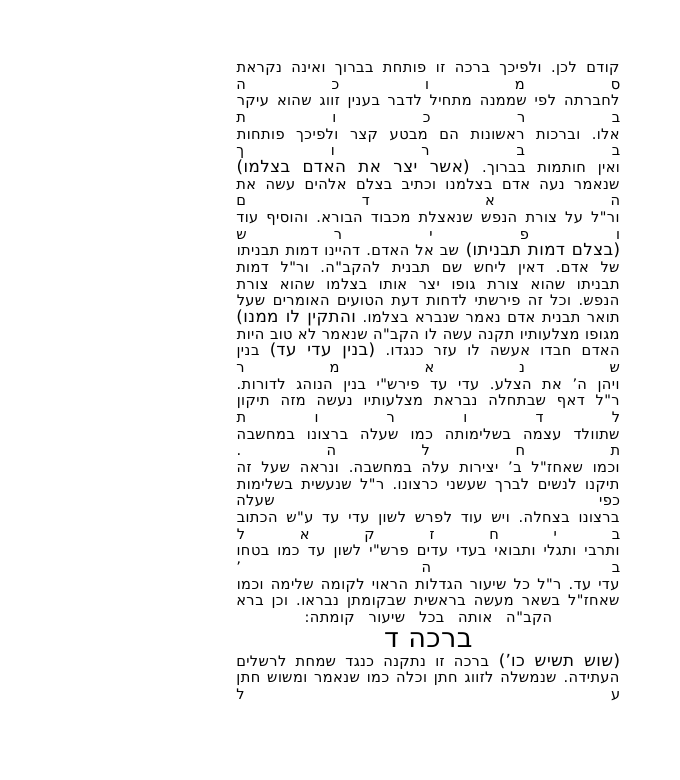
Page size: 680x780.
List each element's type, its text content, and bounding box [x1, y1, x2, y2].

text קודם לכן. ולפיכך ברכה זו פותחת בברוך ואינה נקראת סמוכה [236, 59, 620, 92]
text (בצלם דמות תבניתו) שב אל האדם. דהיינו דמות תבניתו [236, 242, 620, 259]
text של אדם. דאין ליחש שם תבנית להקב"ה. ור"ל דמות [236, 259, 620, 276]
text (שוש תשיש כו’) ברכה זו נתקנה כנגד שמחת לרשלים [236, 653, 620, 669]
text ואין חותמות בברוך. (אשר יצר את האדם בצלמו) [236, 159, 620, 176]
text לחברתה לפי שממנה מתחיל לדבר בענין זווג שהוא עיקר ברכות [236, 92, 620, 126]
text תבניתו שהוא צורת גופו יצר אותו בצלמו שהוא צורת [236, 276, 620, 292]
text שתוולד עצמה בשלימותה כמו שעלה ברצונו במחשבה תחלה. [236, 426, 620, 459]
text וכמו שאחז"ל ב’ יצירות עלה במחשבה. ונראה שעל זה תיקנו לנשים לברך שעשני כרצונו. ר"ל שנעשית בשלימות כפי שעלה [236, 459, 620, 509]
text ברכה ד [236, 626, 620, 653]
text הקב"ה אותה בכל שיעור קומתה: [236, 609, 620, 626]
text שאחז"ל בשאר מעשה בראשית שבקומתן נבראו. וכן ברא [236, 592, 620, 609]
text ר"ל דאף שבתחלה נבראת מצלעותיו נעשה מזה תיקון לדורות [236, 392, 620, 426]
text העתידה. שנמשלה לזווג חתן וכלה כמו שנאמר ומשוש חתן על [236, 669, 620, 703]
text ברצונו בצחלה. ויש עוד לפרש לשון עדי עד ע"ש הכתוב ביחזקאל [236, 509, 620, 542]
text שנאמר נעה אדם בצלמנו וכתיב בצלם אלהים עשה את האדם [236, 176, 620, 209]
text עדי עד. ר"ל כל שיעור הגדלות הראוי לקומה שלימה וכמו [236, 576, 620, 592]
text האדם חבדו אעשה לו עזר כנגדו. (בנין עדי עד) בנין שנאמר [236, 342, 620, 376]
text ור"ל על צורת הנפש שנאצלת מכבוד הבורא. והוסיף עוד ופירש [236, 209, 620, 242]
text תואר תבנית אדם נאמר שנברא בצלמו. והתקין לו ממנו) [236, 309, 620, 326]
text הנפש. וכל זה פירשתי לדחות דעת הטועים האומרים שעל [236, 292, 620, 309]
text ותרבי ותגלי ותבואי בעדי עדים פרש"י לשון עד כמו בטחו בה’ [236, 542, 620, 576]
text מגופו מצלעותיו תקנה עשה לו הקב"ה שנאמר לא טוב היות [236, 326, 620, 342]
text ויהן ה’ את הצלע. עדי עד פירש"י בנין הנוהג לדורות. [236, 376, 620, 392]
text אלו. וברכות ראשונות הם מבטע קצר ולפיכך פותחות בברוך [236, 126, 620, 159]
